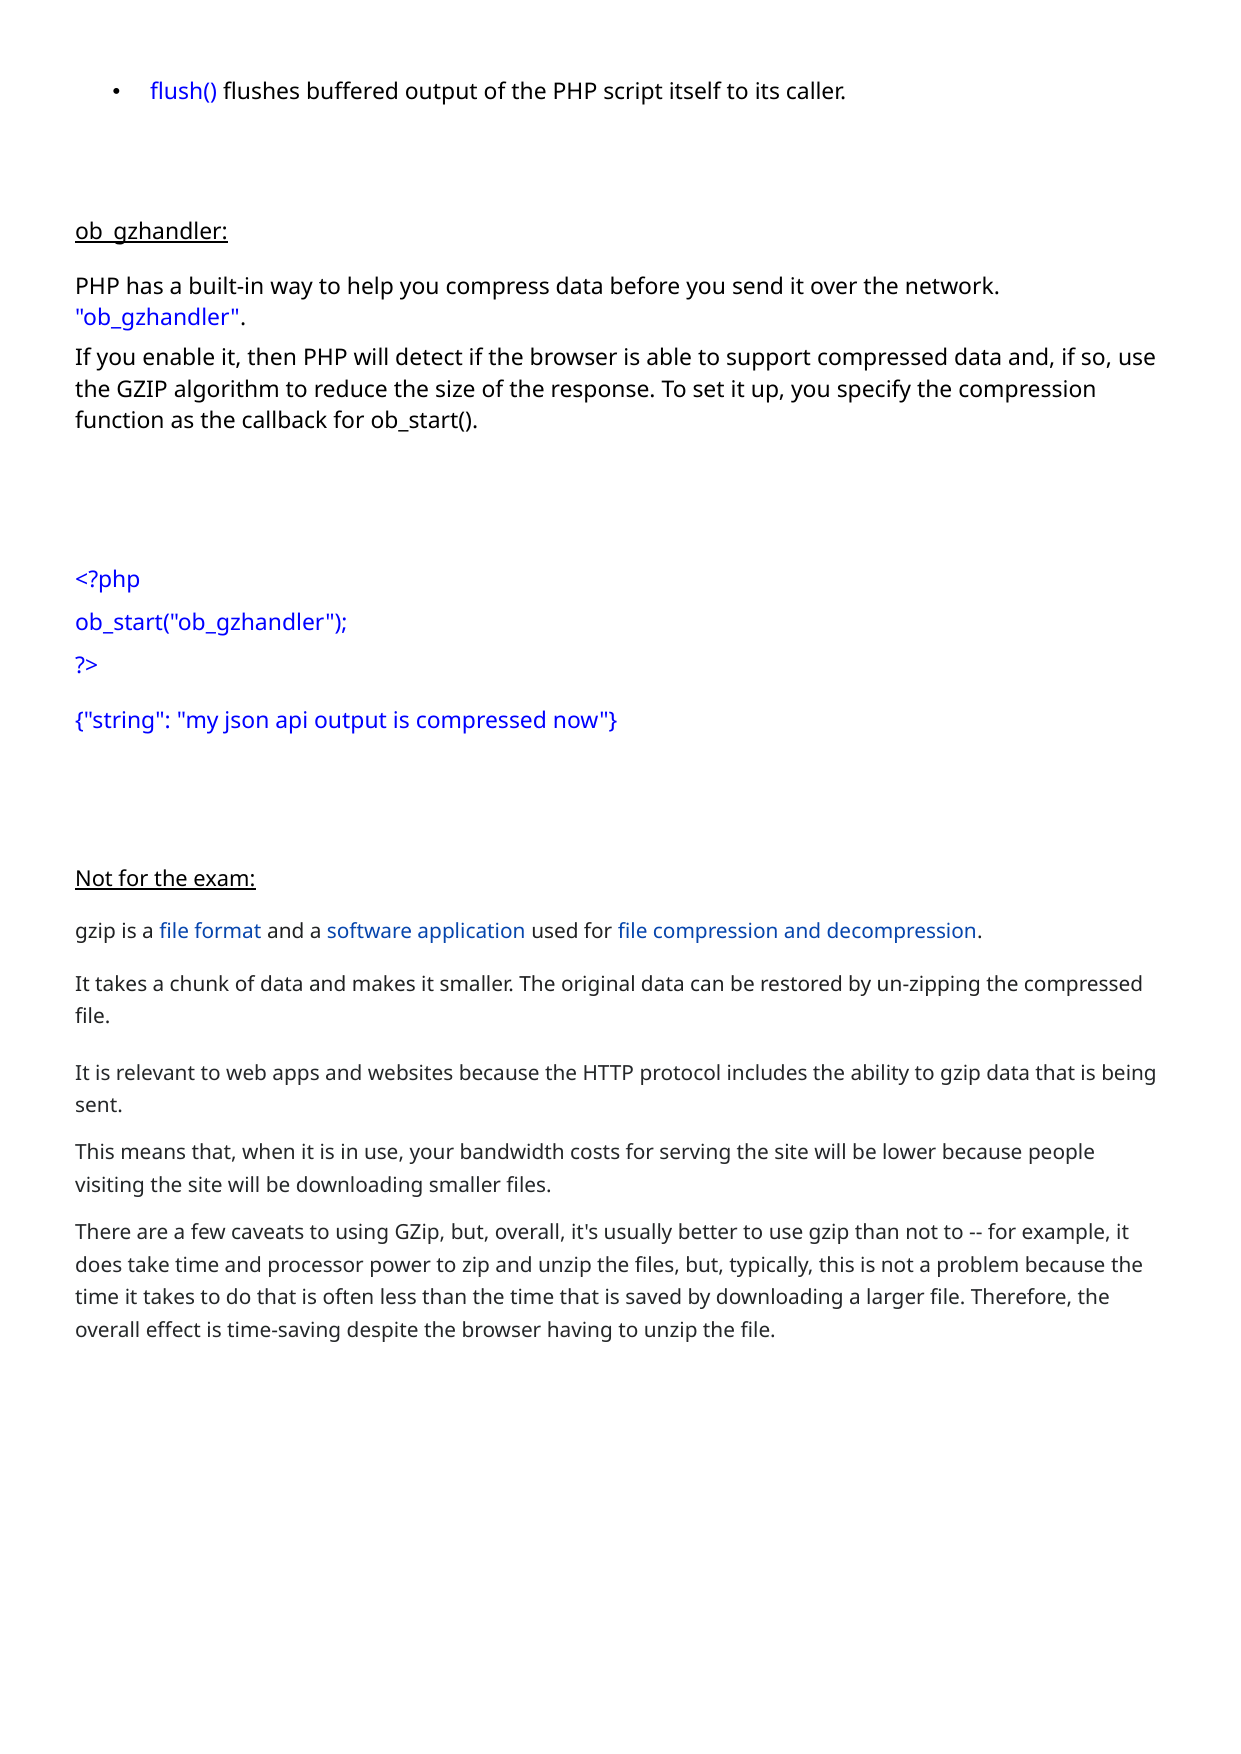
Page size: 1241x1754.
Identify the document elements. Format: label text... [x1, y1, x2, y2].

text ob_gzhandler: [75, 215, 1166, 246]
text It takes a chunk of data and makes it smaller. The original data can be restored by un-zipping the compressed file. [75, 969, 1166, 1030]
text Not for the exam: [75, 863, 1166, 893]
list flush() flushes buffered output of the PHP script itself to its caller. [112, 75, 1166, 106]
text {"string": "my json api output is compressed now"} [75, 704, 1166, 735]
text There are a few caveats to using GZip, but, overall, it's usually better to use gzip than not to -- for example, it does take time and processor power to zip and unzip the files, but, typically, this is not a problem because the time it takes to do that is often less than the time that is saved by downloading a larger file. Therefore, the overall effect is time-saving despite the browser having to unzip the file. [75, 1217, 1166, 1343]
text It is relevant to web apps and websites because the HTTP protocol includes the ability to gzip data that is being sent. [75, 1058, 1166, 1119]
text gzip is a file format and a software application used for file compression and decompression. [75, 917, 1166, 945]
text ?> [75, 649, 1166, 680]
text ob_start("ob_gzhandler"); [75, 606, 1166, 637]
text <?php [75, 563, 1166, 594]
text PHP has a built-in way to help you compress data before you send it over the network. "ob_gzhandler". [75, 270, 1166, 332]
text This means that, when it is in use, your bandwidth costs for serving the site will be lower because people visiting the site will be downloading smaller files. [75, 1137, 1166, 1198]
text If you enable it, then PHP will detect if the browser is able to support compressed data and, if so, use the GZIP algorithm to reduce the size of the response. To set it up, you specify the compression function as the callback for ob_start(). [75, 341, 1166, 435]
